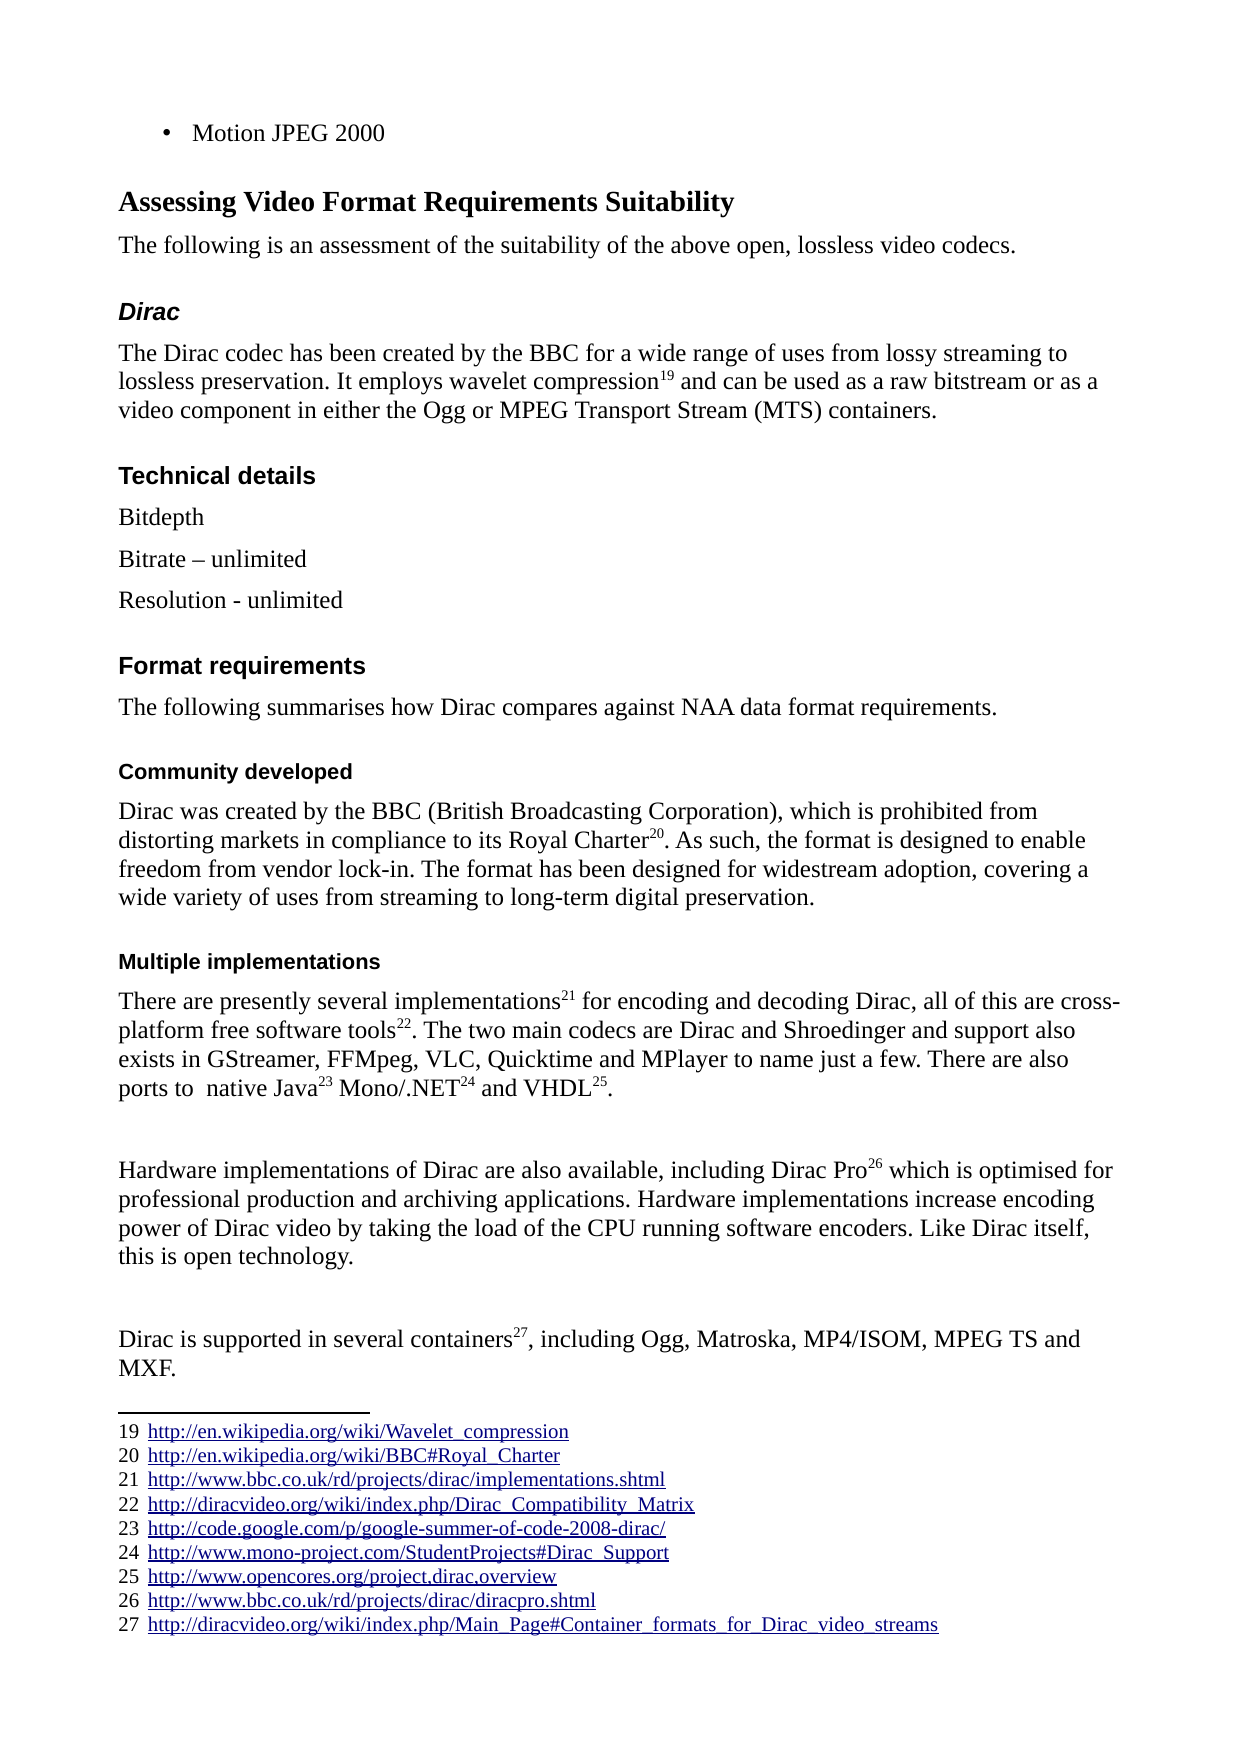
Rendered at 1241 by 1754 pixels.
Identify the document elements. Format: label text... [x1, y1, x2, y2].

text Dirac is supported in several containers, including Ogg, Matroska, MP4/ISOM, MPEG TS and MXF. [118, 1324, 1122, 1381]
text Bitrate – unlimited [118, 544, 1122, 572]
text http://www.bbc.co.uk/rd/projects/dirac/diracpro.shtml [118, 1588, 1122, 1612]
text The following is an assessment of the suitability of the above open, lossless video codecs. [118, 230, 1122, 259]
subtitle Dirac [118, 297, 1122, 325]
text Bitdepth [118, 502, 1122, 531]
text http://www.opencores.org/project,dirac,overview [118, 1564, 1122, 1588]
text There are presently several implementations for encoding and decoding Dirac, all of this are cross-platform free software tools. The two main codecs are Dirac and Shroedinger and support also exists in GStreamer, FFMpeg, VLC, Quicktime and MPlayer to name just a few. There are also ports to native Java Mono/.NET and VHDL. [118, 986, 1122, 1101]
text The following summarises how Dirac compares against NAA data format requirements. [118, 692, 1122, 721]
subtitle Assessing Video Format Requirements Suitability [118, 184, 1122, 218]
text Hardware implementations of Dirac are also available, including Dirac Pro which is optimised for professional production and archiving applications. Hardware implementations increase encoding power of Dirac video by taking the load of the CPU running software encoders. Like Dirac itself, this is open technology. [118, 1155, 1122, 1270]
text http://code.google.com/p/google-summer-of-code-2008-dirac/ [118, 1516, 1122, 1539]
text The Dirac codec has been created by the BBC for a wide range of uses from lossy streaming to lossless preservation. It employs wavelet compression and can be used as a raw bitstream or as a video component in either the Ogg or MPEG Transport Stream (MTS) containers. [118, 338, 1122, 424]
subtitle Format requirements [118, 651, 1122, 680]
text http://en.wikipedia.org/wiki/Wavelet_compression [118, 1419, 1122, 1443]
text http://www.bbc.co.uk/rd/projects/dirac/implementations.shtml [118, 1467, 1122, 1491]
text Resolution - unlimited [118, 585, 1122, 614]
subtitle Community developed [118, 758, 1122, 784]
list Motion JPEG 2000 [162, 118, 1122, 147]
subtitle Multiple implementations [118, 949, 1122, 974]
text http://diracvideo.org/wiki/index.php/Main_Page#Container_formats_for_Dirac_video_streams [118, 1612, 1122, 1636]
text http://en.wikipedia.org/wiki/BBC#Royal_Charter [118, 1443, 1122, 1467]
text http://www.mono-project.com/StudentProjects#Dirac_Support [118, 1539, 1122, 1564]
text Dirac was created by the BBC (British Broadcasting Corporation), which is prohibited from distorting markets in compliance to its Royal Charter. As such, the format is designed to enable freedom from vendor lock-in. The format has been designed for widestream adoption, covering a wide variety of uses from streaming to long-term digital preservation. [118, 796, 1122, 911]
text http://diracvideo.org/wiki/index.php/Dirac_Compatibility_Matrix [118, 1491, 1122, 1516]
subtitle Technical details [118, 461, 1122, 490]
